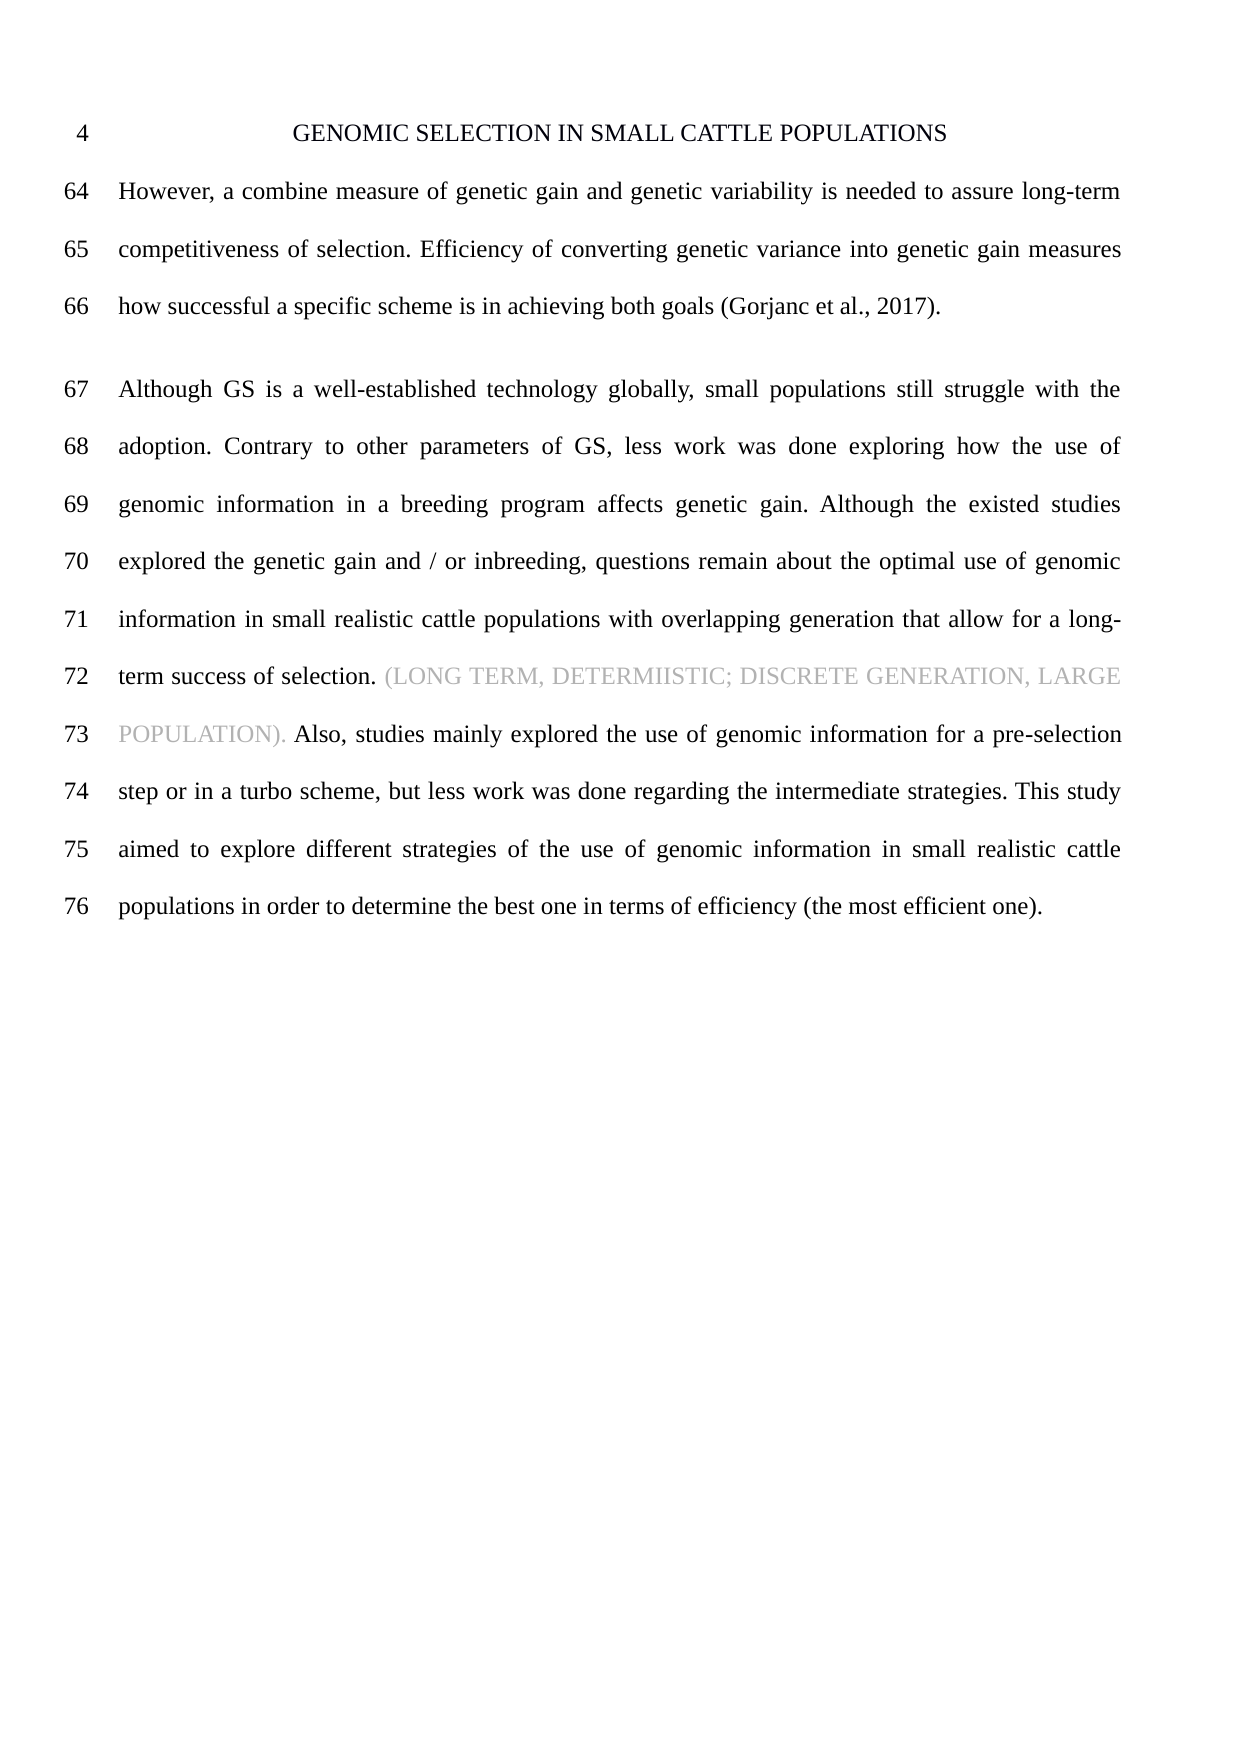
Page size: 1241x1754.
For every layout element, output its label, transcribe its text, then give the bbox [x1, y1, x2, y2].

text However, a combine measure of genetic gain and genetic variability is needed to assure long-term competitiveness of selection. Efficiency of converting genetic variance into genetic gain measures how successful a specific scheme is in achieving both goals (Gorjanc et al., 2017). [118, 176, 1122, 320]
text Although GS is a well-established technology globally, small populations still struggle with the adoption. Contrary to other parameters of GS, less work was done exploring how the use of genomic information in a breeding program affects genetic gain. Although the existed studies explored the genetic gain and / or inbreeding, questions remain about the optimal use of genomic information in small realistic cattle populations with overlapping generation that allow for a long-term success of selection. (LONG TERM, DETERMIISTIC; DISCRETE GENERATION, LARGE POPULATION). Also, studies mainly explored the use of genomic information for a pre‑selection step or in a turbo scheme, but less work was done regarding the intermediate strategies. This study aimed to explore different strategies of the use of genomic information in small realistic cattle populations in order to determine the best one in terms of efficiency (the most efficient one). [118, 374, 1122, 920]
